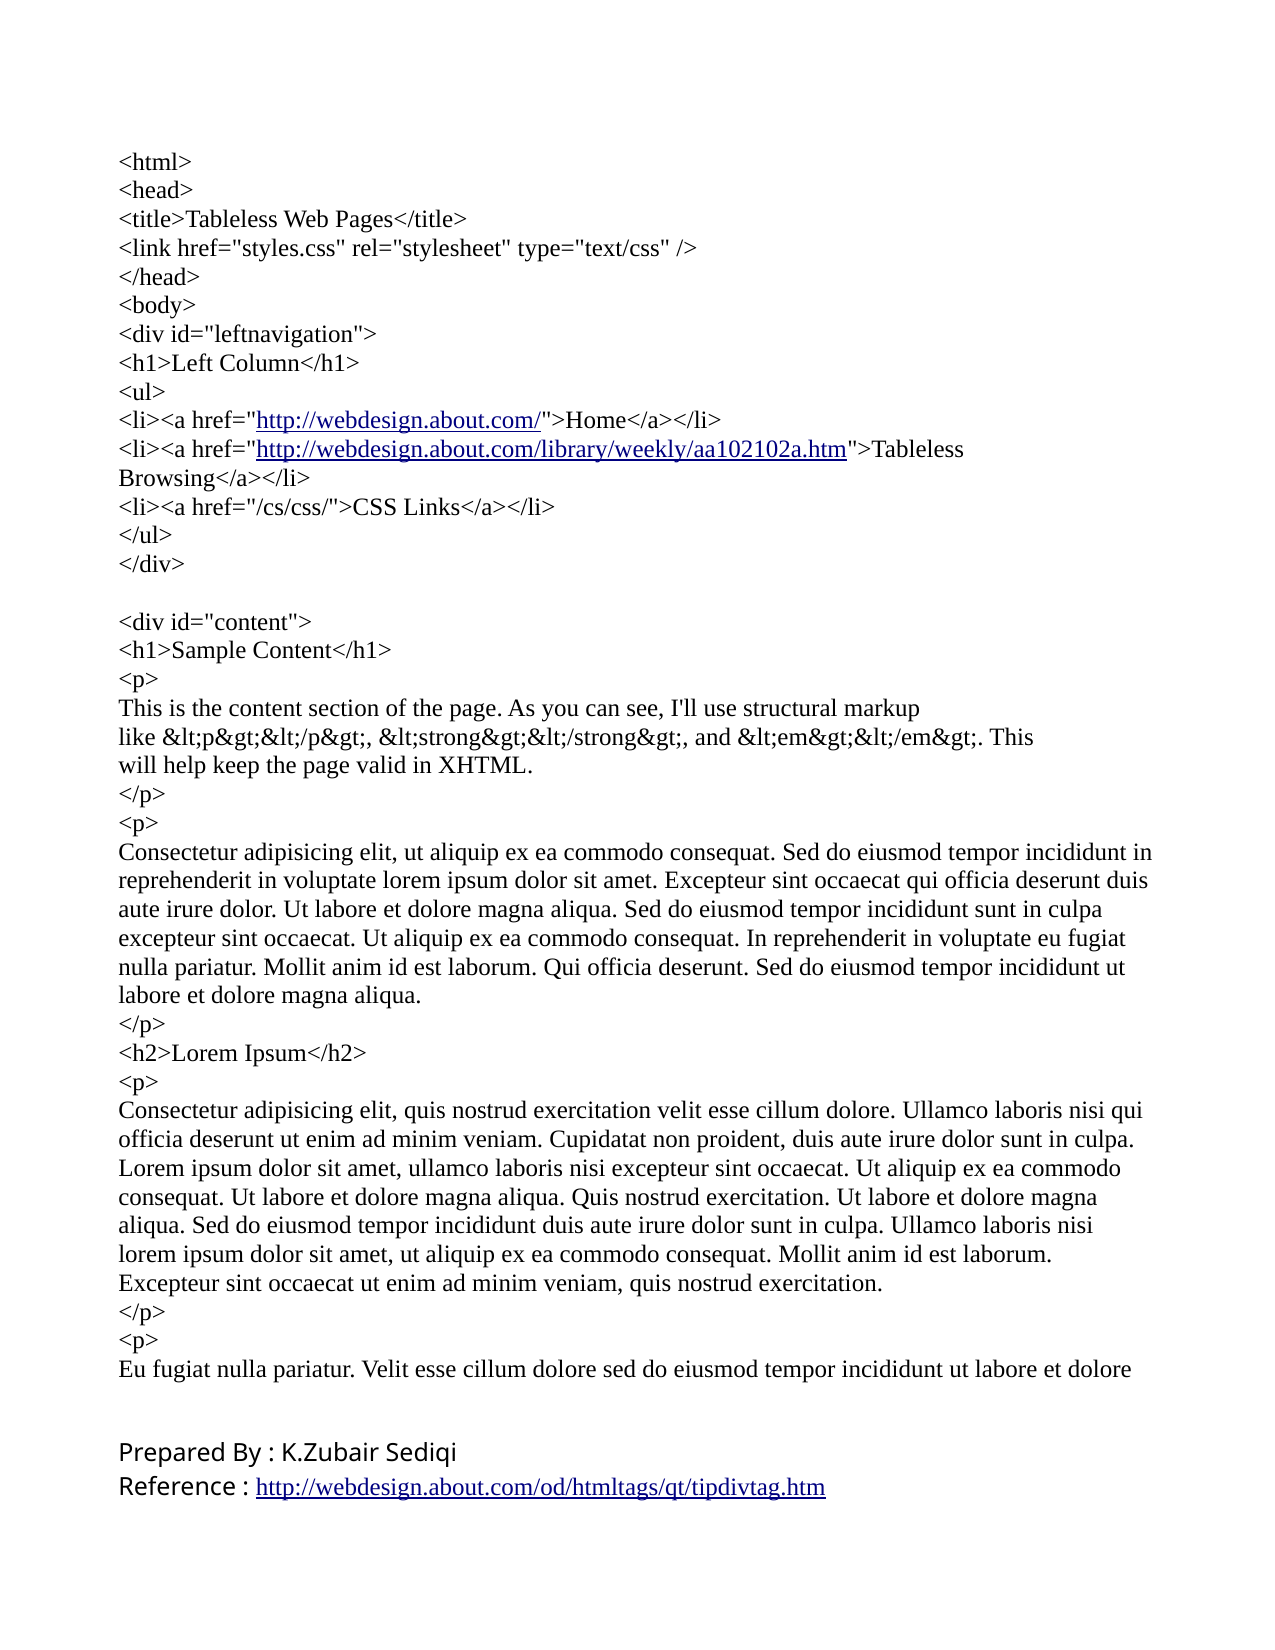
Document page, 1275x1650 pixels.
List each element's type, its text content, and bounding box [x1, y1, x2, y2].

text <html> <head> <title>Tableless Web Pages</title> <link href="styles.css" rel="stylesheet" type="text/css" /> </head> <body> <div id="leftnavigation"> <h1>Left Column</h1> <ul> <li><a href="http://webdesign.about.com/">Home</a></li> <li><a href="http://webdesign.about.com/library/weekly/aa102102a.htm">Tableless Browsing</a></li> <li><a href="/cs/css/">CSS Links</a></li> </ul> </div> <div id="content"> <h1>Sample Content</h1> <p> This is the content section of the page. As you can see, I'll use structural markup like &lt;p&gt;&lt;/p&gt;, &lt;strong&gt;&lt;/strong&gt;, and &lt;em&gt;&lt;/em&gt;. This will help keep the page valid in XHTML. </p> <p> Consectetur adipisicing elit, ut aliquip ex ea commodo consequat. Sed do eiusmod tempor incididunt in reprehenderit in voluptate lorem ipsum dolor sit amet. Excepteur sint occaecat qui officia deserunt duis aute irure dolor. Ut labore et dolore magna aliqua. Sed do eiusmod tempor incididunt sunt in culpa excepteur sint occaecat. Ut aliquip ex ea commodo consequat. In reprehenderit in voluptate eu fugiat nulla pariatur. Mollit anim id est laborum. Qui officia deserunt. Sed do eiusmod tempor incididunt ut labore et dolore magna aliqua. </p> <h2>Lorem Ipsum</h2> <p> Consectetur adipisicing elit, quis nostrud exercitation velit esse cillum dolore. Ullamco laboris nisi qui officia deserunt ut enim ad minim veniam. Cupidatat non proident, duis aute irure dolor sunt in culpa. Lorem ipsum dolor sit amet, ullamco laboris nisi excepteur sint occaecat. Ut aliquip ex ea commodo consequat. Ut labore et dolore magna aliqua. Quis nostrud exercitation. Ut labore et dolore magna aliqua. Sed do eiusmod tempor incididunt duis aute irure dolor sunt in culpa. Ullamco laboris nisi lorem ipsum dolor sit amet, ut aliquip ex ea commodo consequat. Mollit anim id est laborum. Excepteur sint occaecat ut enim ad minim veniam, quis nostrud exercitation. </p> <p> Eu fugiat nulla pariatur. Velit esse cillum dolore sed do eiusmod tempor incididunt ut labore et dolore [118, 118, 1157, 1383]
